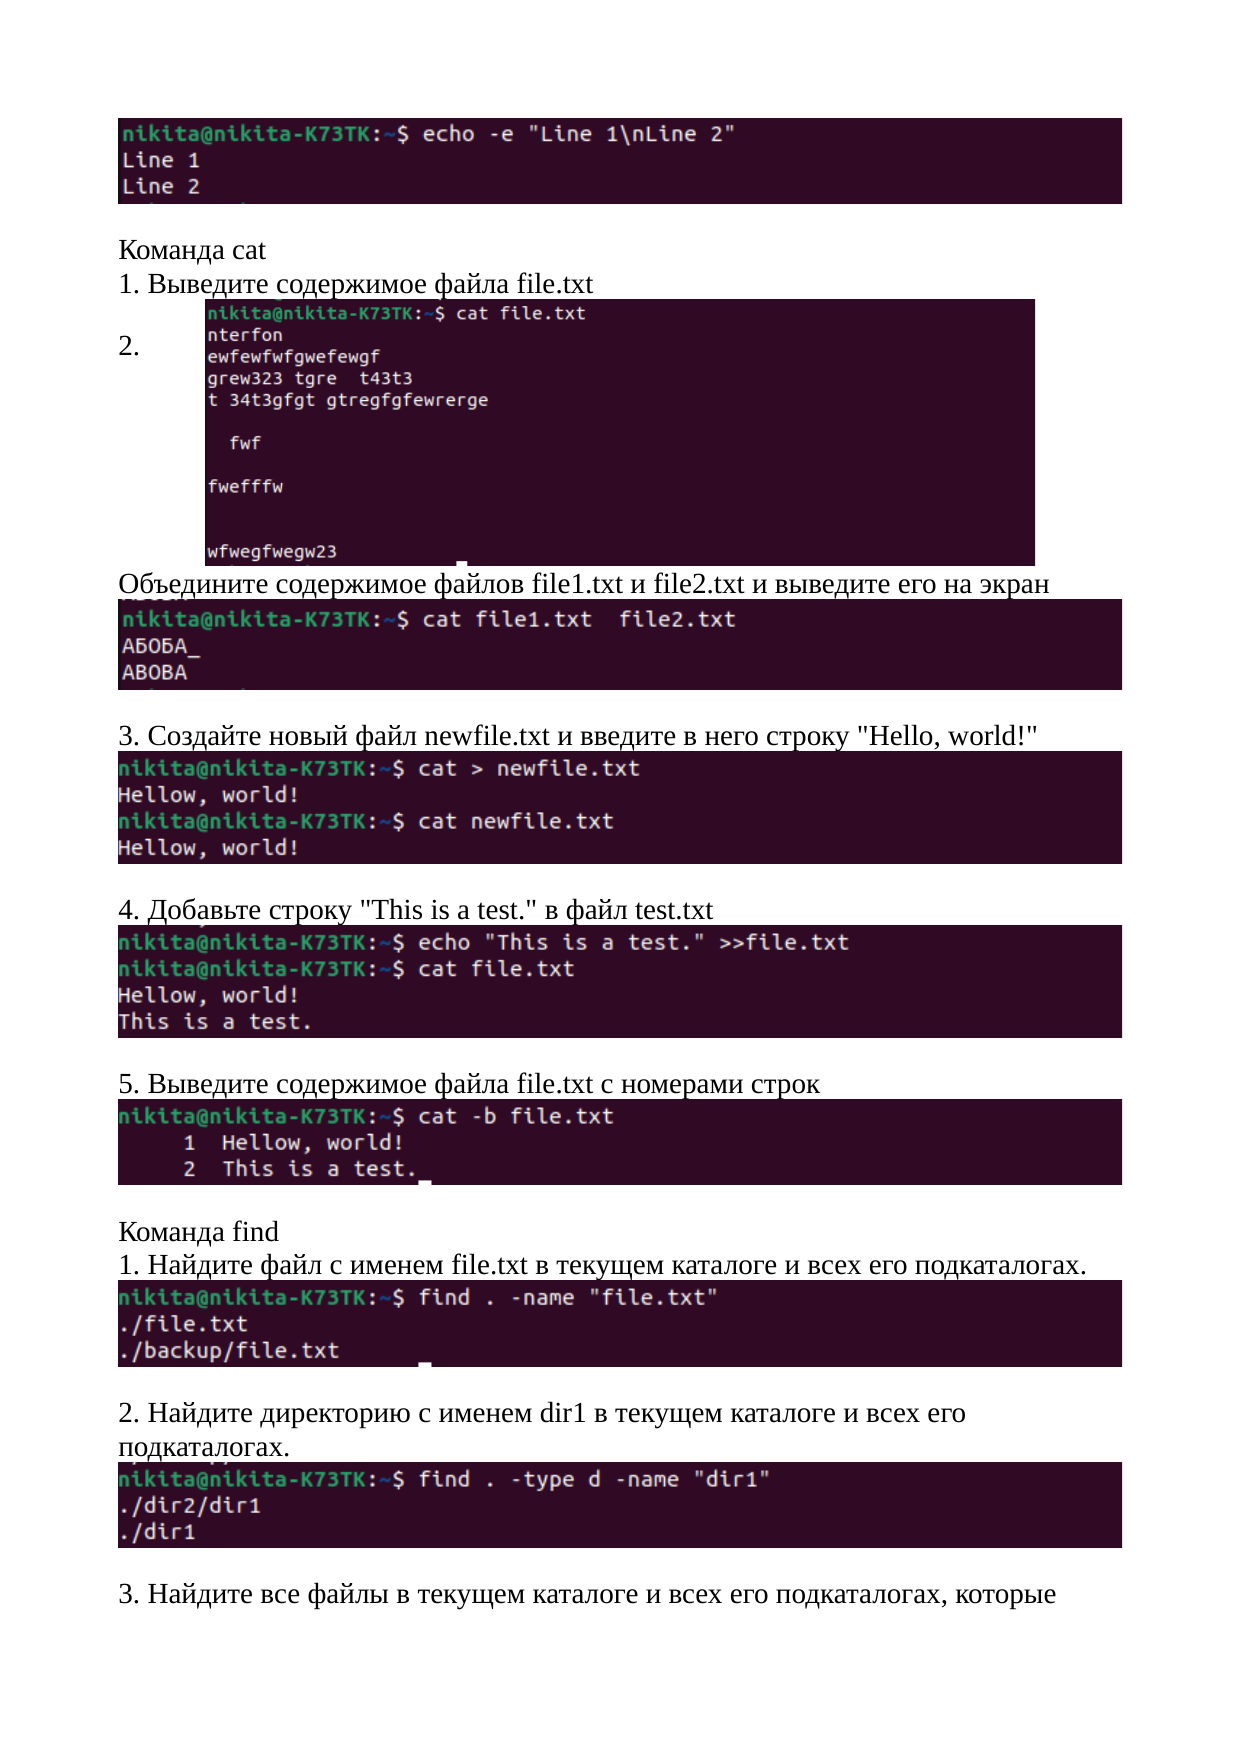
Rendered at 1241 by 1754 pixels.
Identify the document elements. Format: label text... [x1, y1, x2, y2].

text 2. Объедините содержимое файлов file1.txt и file2.txt и выведите его на экран [118, 328, 1122, 599]
text 3. Создайте новый файл newfile.txt и введите в него строку "Hello, world!" [118, 718, 1122, 751]
text 1. Найдите файл с именем file.txt в текущем каталоге и всех его подкаталогах. [118, 1247, 1122, 1280]
text подкаталогах. [118, 1429, 1122, 1462]
text Команда cat [118, 232, 1122, 266]
text 3. Найдите все файлы в текущем каталоге и всех его подкаталогах, которые [118, 1576, 1122, 1610]
text Команда find [118, 1214, 1122, 1247]
text 2. Найдите директорию с именем dir1 в текущем каталоге и всех его [118, 1395, 1122, 1429]
text 5. Выведите содержимое файла file.txt с номерами строк [118, 1066, 1122, 1099]
text 4. Добавьте строку "This is a test." в файл test.txt [118, 892, 1122, 925]
text 1. Выведите содержимое файла file.txt [118, 266, 1122, 299]
